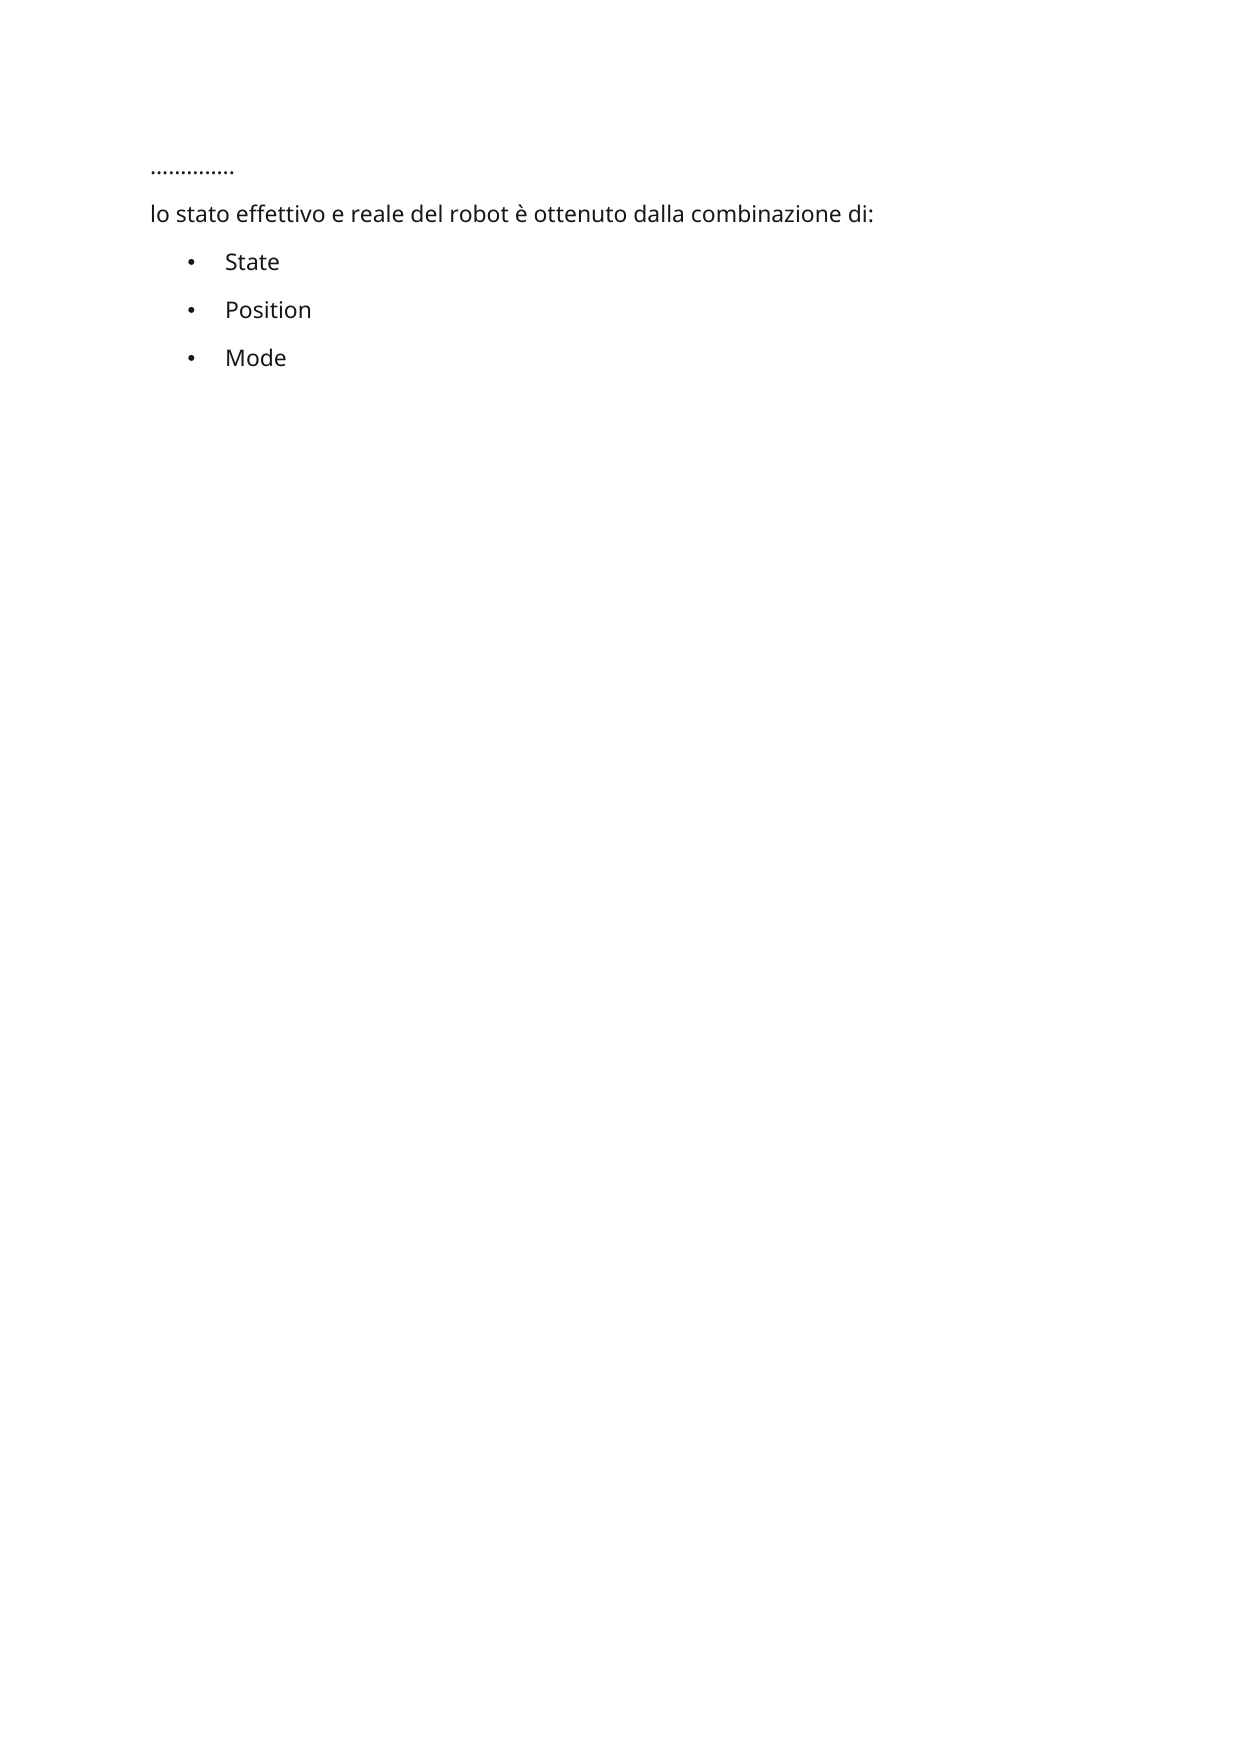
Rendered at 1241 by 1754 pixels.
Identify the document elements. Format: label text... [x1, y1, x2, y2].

text lo stato effettivo e reale del robot è ottenuto dalla combinazione di: [150, 198, 1090, 229]
text ………….. [150, 150, 1090, 181]
list Position [187, 294, 1090, 325]
list State [187, 246, 1090, 277]
list Mode [187, 342, 1090, 373]
